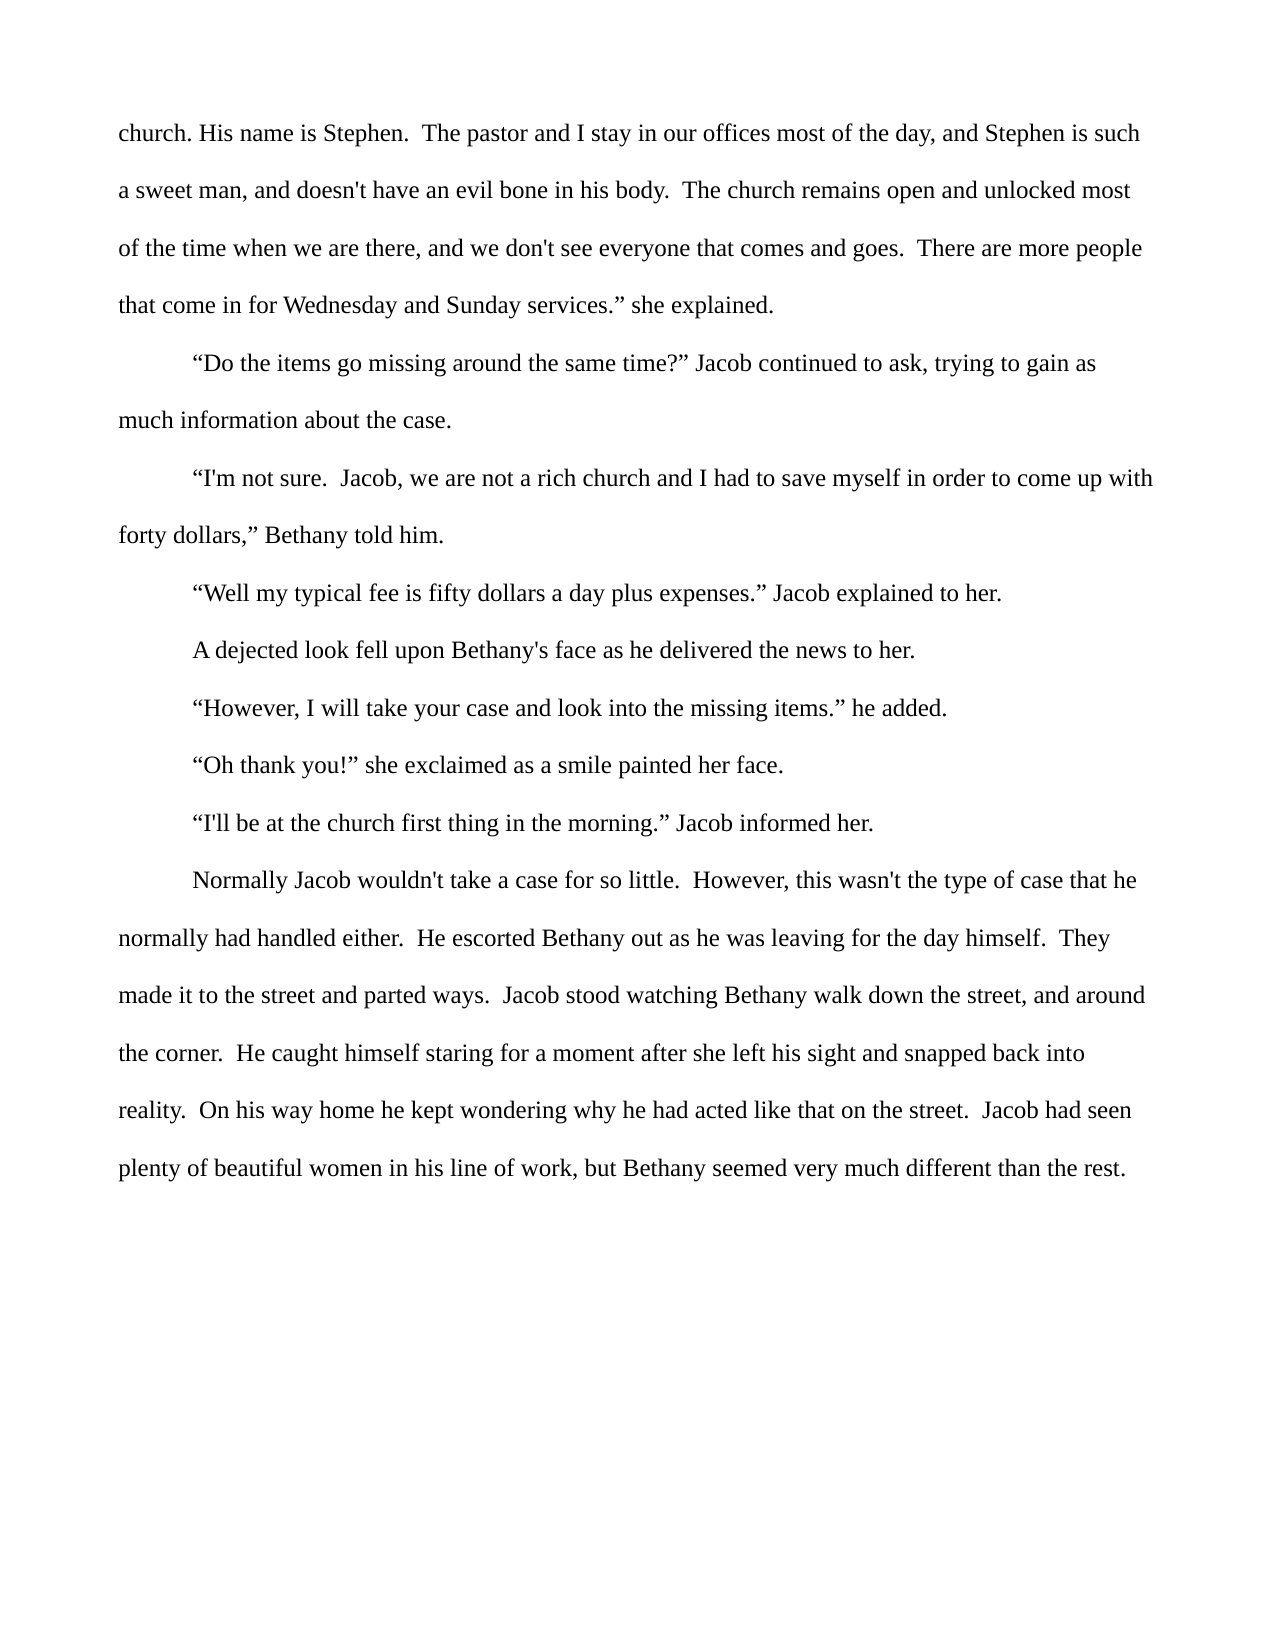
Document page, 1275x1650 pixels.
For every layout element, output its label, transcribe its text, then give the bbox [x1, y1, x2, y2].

text church. His name is Stephen. The pastor and I stay in our offices most of the day, and Stephen is such a sweet man, and doesn't have an evil bone in his body. The church remains open and unlocked most of the time when we are there, and we don't see everyone that comes and goes. There are more people that come in for Wednesday and Sunday services.” she explained. [118, 118, 1157, 319]
text Normally Jacob wouldn't take a case for so little. However, this wasn't the type of case that he normally had handled either. He escorted Bethany out as he was leaving for the day himself. They made it to the street and parted ways. Jacob stood watching Bethany walk down the street, and around the corner. He caught himself staring for a moment after she left his sight and snapped back into reality. On his way home he kept wondering why he had acted like that on the street. Jacob had seen plenty of beautiful women in his line of work, but Bethany seemed very much different than the rest. [118, 866, 1157, 1182]
text “I'll be at the church first thing in the morning.” Jacob informed her. [118, 808, 1157, 837]
text “I'm not sure. Jacob, we are not a rich church and I had to save myself in order to come up with forty dollars,” Bethany told him. [118, 463, 1157, 549]
text “However, I will take your case and look into the missing items.” he added. [118, 693, 1157, 722]
text A dejected look fell upon Bethany's face as he delivered the news to her. [118, 636, 1157, 664]
text “Oh thank you!” she exclaimed as a smile painted her face. [118, 751, 1157, 779]
text “Do the items go missing around the same time?” Jacob continued to ask, trying to gain as much information about the case. [118, 348, 1157, 434]
text “Well my typical fee is fifty dollars a day plus expenses.” Jacob explained to her. [118, 578, 1157, 607]
